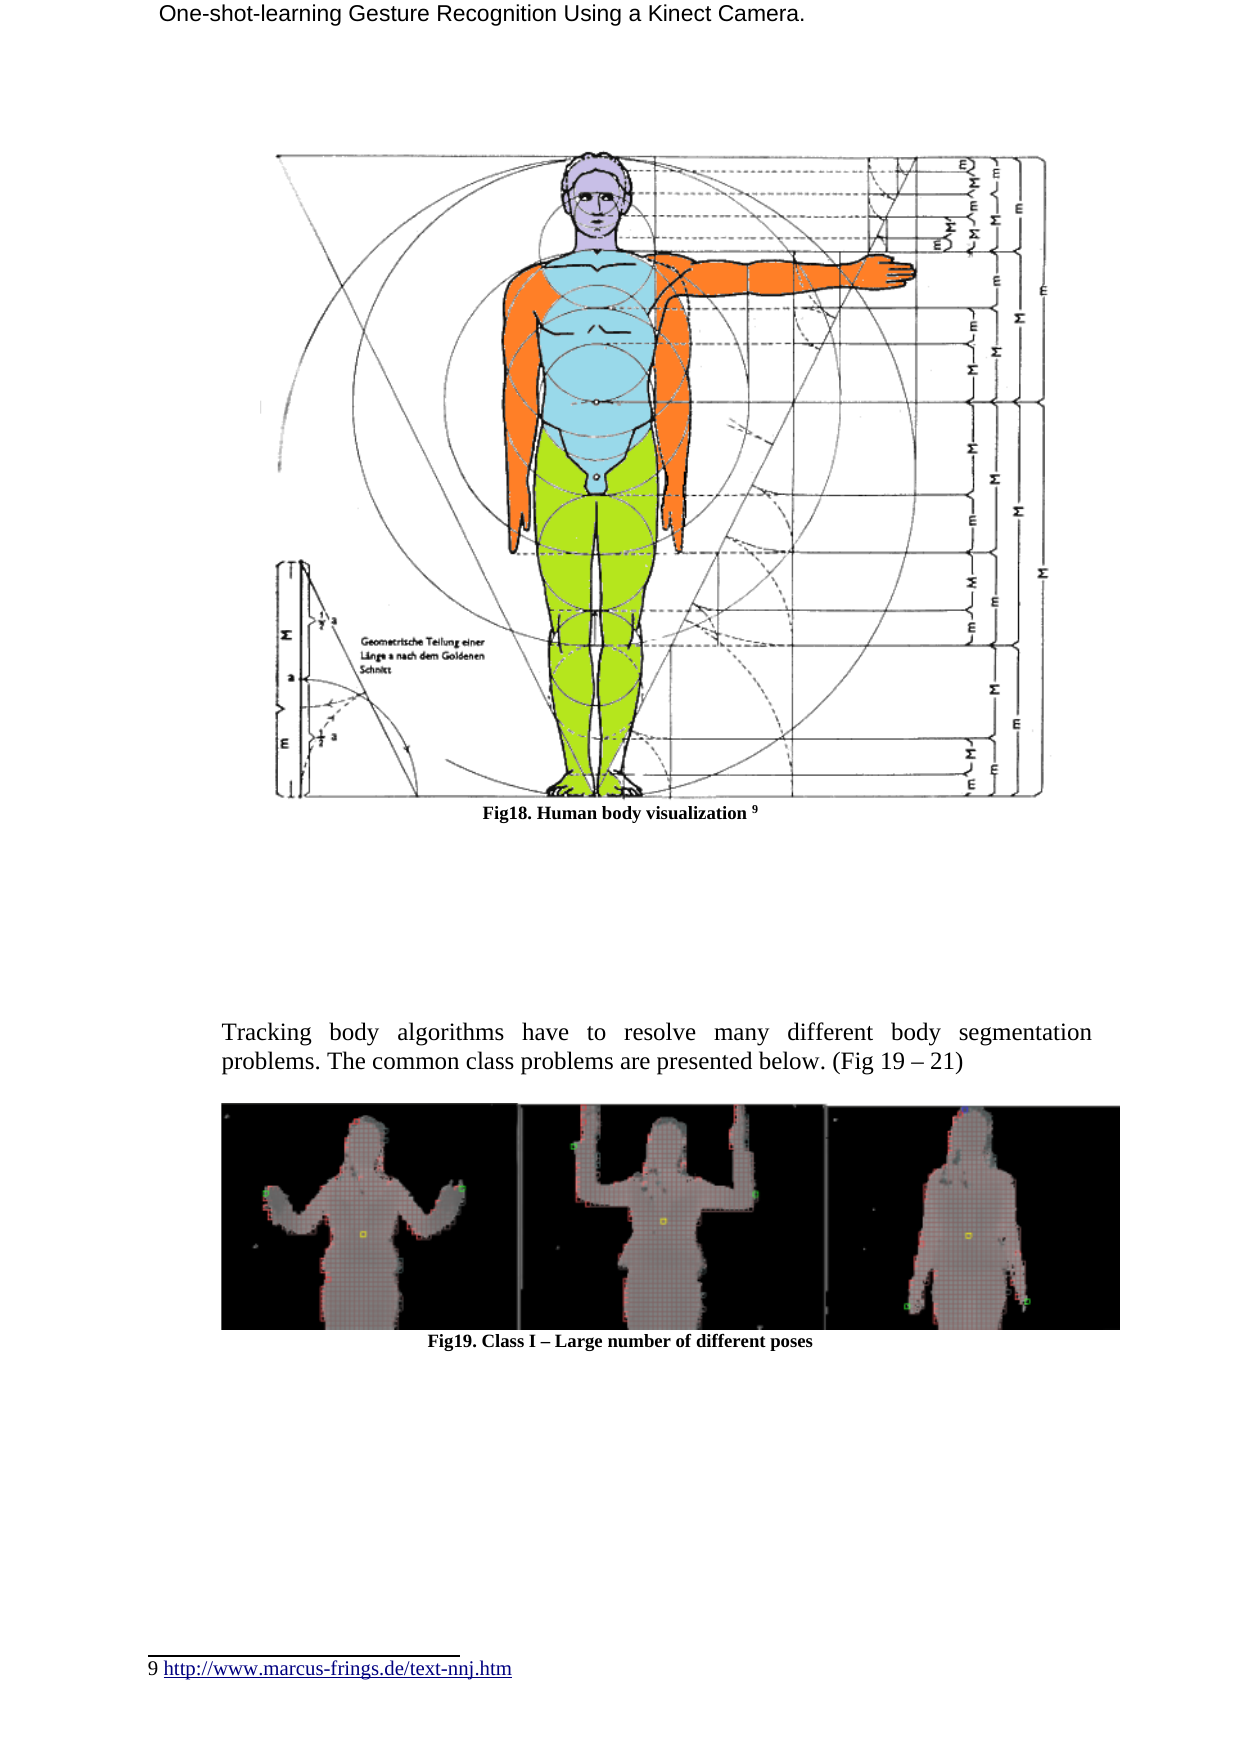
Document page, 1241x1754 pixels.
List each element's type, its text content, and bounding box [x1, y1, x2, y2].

text http://www.marcus-frings.de/text-nnj.htm [148, 1656, 1093, 1680]
text Fig18. Human body visualization [148, 802, 1093, 824]
text Fig19. Class I – Large number of different poses [148, 1330, 1093, 1352]
text Tracking body algorithms have to resolve many different body segmentation problems. The common class problems are presented below. (Fig 19 – 21) [221, 1017, 1093, 1075]
